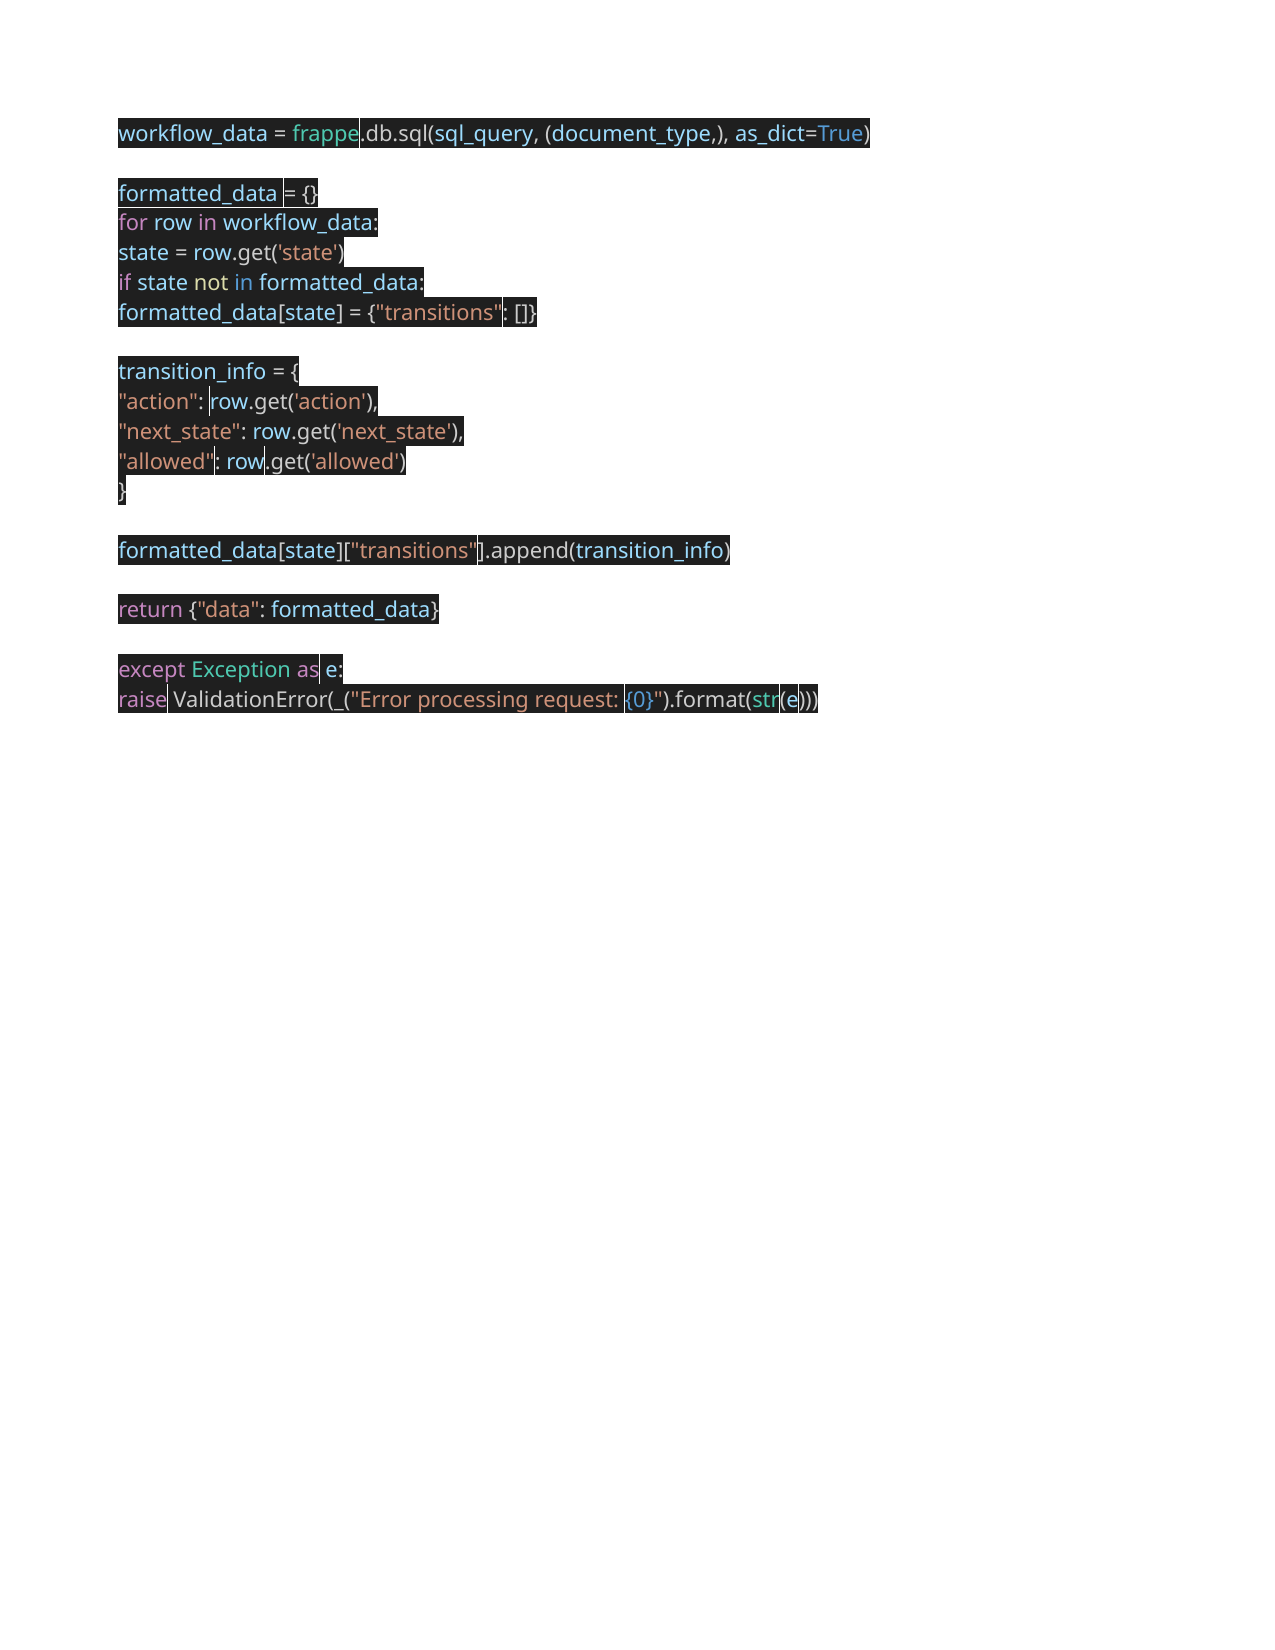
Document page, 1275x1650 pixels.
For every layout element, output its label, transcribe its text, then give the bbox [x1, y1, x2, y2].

text } [118, 475, 1157, 505]
text workflow_data = frappe.db.sql(sql_query, (document_type,), as_dict=True) [118, 118, 1157, 148]
text formatted_data[state]["transitions"].append(transition_info) [118, 535, 1157, 565]
text "action": row.get('action'), [118, 386, 1157, 416]
text transition_info = { [118, 356, 1157, 386]
text if state not in formatted_data: [118, 267, 1157, 297]
text "next_state": row.get('next_state'), [118, 416, 1157, 446]
text for row in workflow_data: [118, 207, 1157, 237]
text except Exception as e: [118, 654, 1157, 684]
text formatted_data[state] = {"transitions": []} [118, 297, 1157, 327]
text raise ValidationError(_("Error processing request: {0}").format(str(e))) [118, 684, 1157, 713]
text formatted_data = {} [118, 178, 1157, 207]
text "allowed": row.get('allowed') [118, 446, 1157, 475]
text return {"data": formatted_data} [118, 594, 1157, 624]
text state = row.get('state') [118, 237, 1157, 267]
